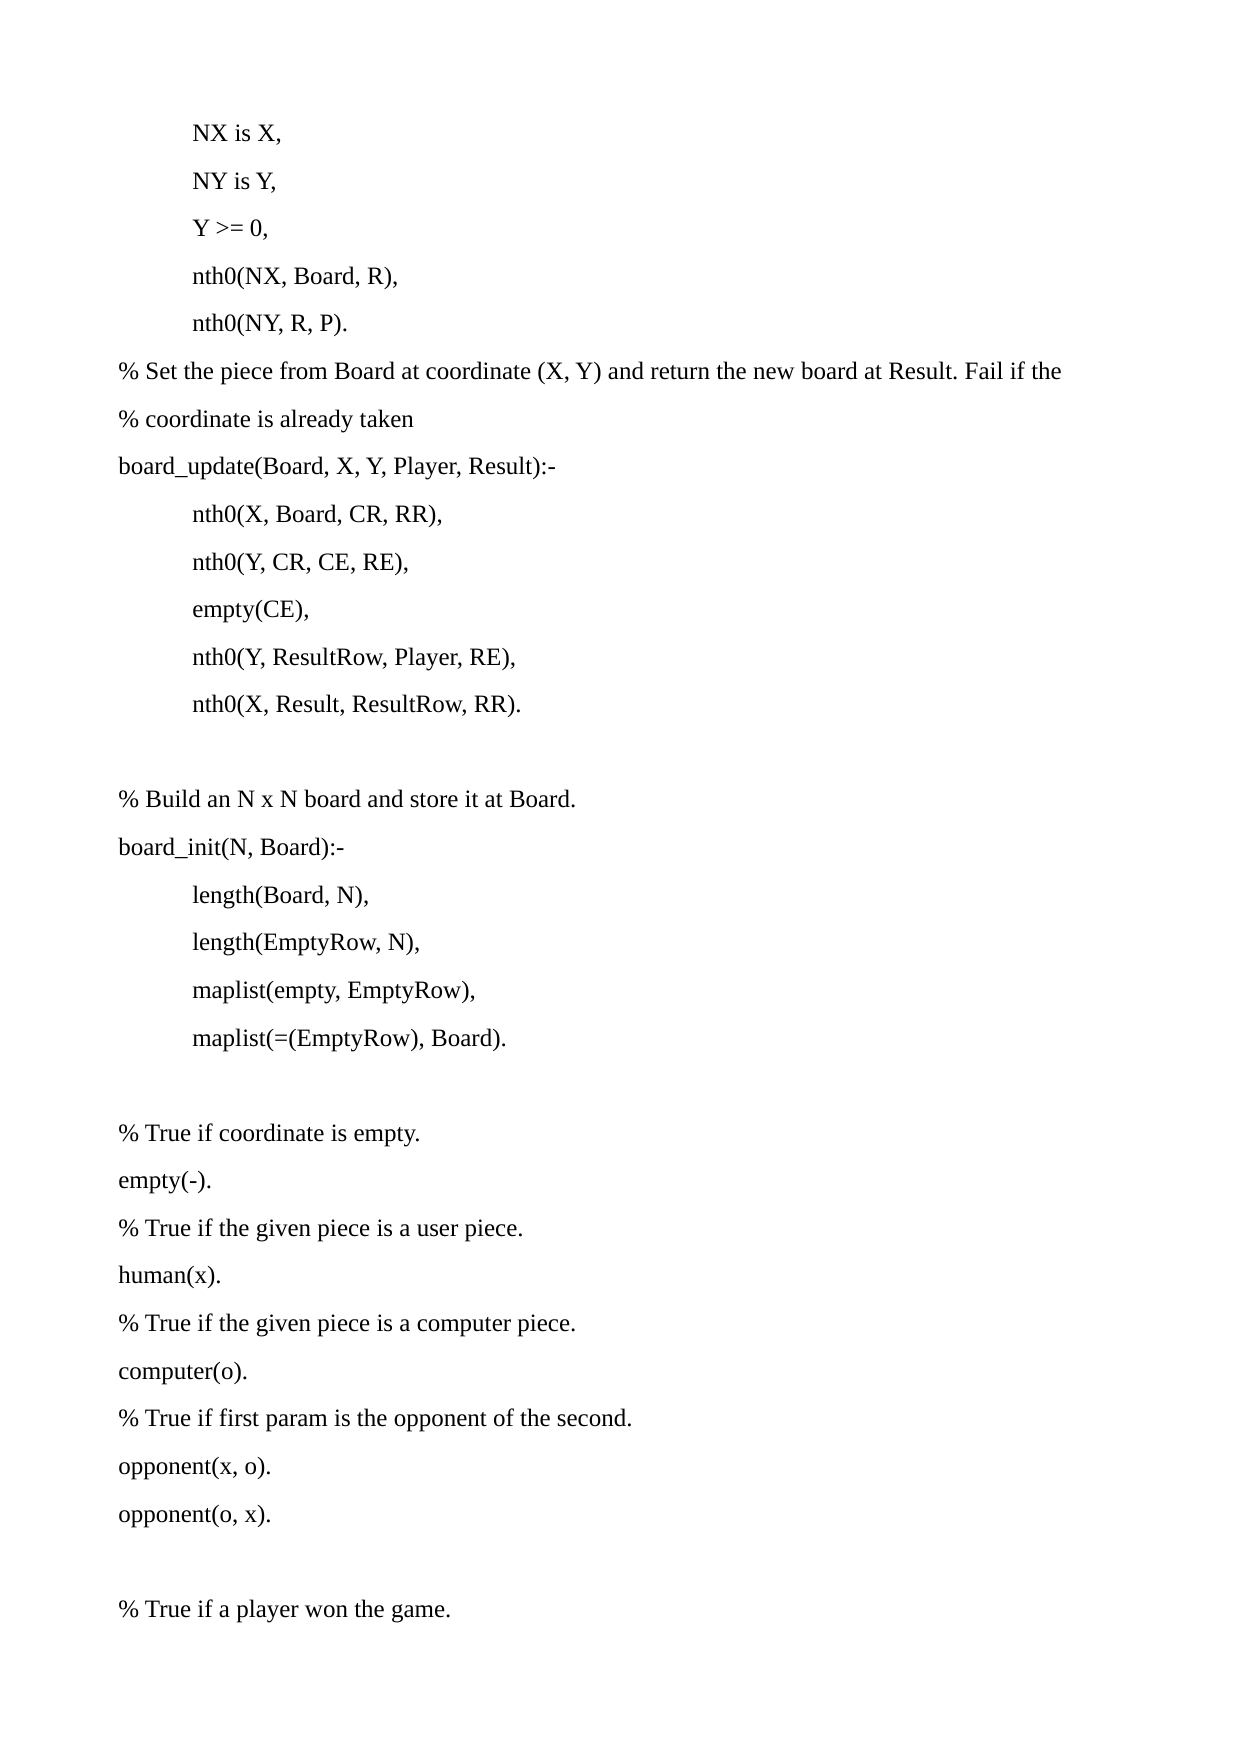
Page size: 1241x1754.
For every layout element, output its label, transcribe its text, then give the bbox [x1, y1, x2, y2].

text nth0(Y, ResultRow, Player, RE), [118, 642, 1122, 671]
text maplist(empty, EmptyRow), [118, 975, 1122, 1004]
text nth0(Y, CR, CE, RE), [118, 547, 1122, 575]
text % True if coordinate is empty. [118, 1118, 1122, 1147]
text % True if a player won the game. [118, 1594, 1122, 1623]
text empty(CE), [118, 594, 1122, 623]
text empty(-). [118, 1165, 1122, 1194]
text nth0(X, Board, CR, RR), [118, 499, 1122, 528]
text board_init(N, Board):- [118, 832, 1122, 861]
text nth0(NY, R, P). [118, 308, 1122, 337]
text % Set the piece from Board at coordinate (X, Y) and return the new board at Result. Fail if the [118, 356, 1122, 385]
text length(Board, N), [118, 880, 1122, 908]
text NX is X, [118, 118, 1122, 147]
text nth0(NX, Board, R), [118, 261, 1122, 290]
text nth0(X, Result, ResultRow, RR). [118, 689, 1122, 718]
text NY is Y, [118, 166, 1122, 194]
text computer(o). [118, 1356, 1122, 1384]
text % True if the given piece is a user piece. [118, 1213, 1122, 1242]
text Y >= 0, [118, 213, 1122, 242]
text length(EmptyRow, N), [118, 927, 1122, 956]
text % coordinate is already taken [118, 404, 1122, 432]
text % Build an N x N board and store it at Board. [118, 784, 1122, 813]
text board_update(Board, X, Y, Player, Result):- [118, 451, 1122, 480]
text human(x). [118, 1261, 1122, 1289]
text opponent(x, o). [118, 1451, 1122, 1480]
text maplist(=(EmptyRow), Board). [118, 1023, 1122, 1051]
text opponent(o, x). [118, 1499, 1122, 1527]
text % True if first param is the opponent of the second. [118, 1403, 1122, 1432]
text % True if the given piece is a computer piece. [118, 1308, 1122, 1337]
